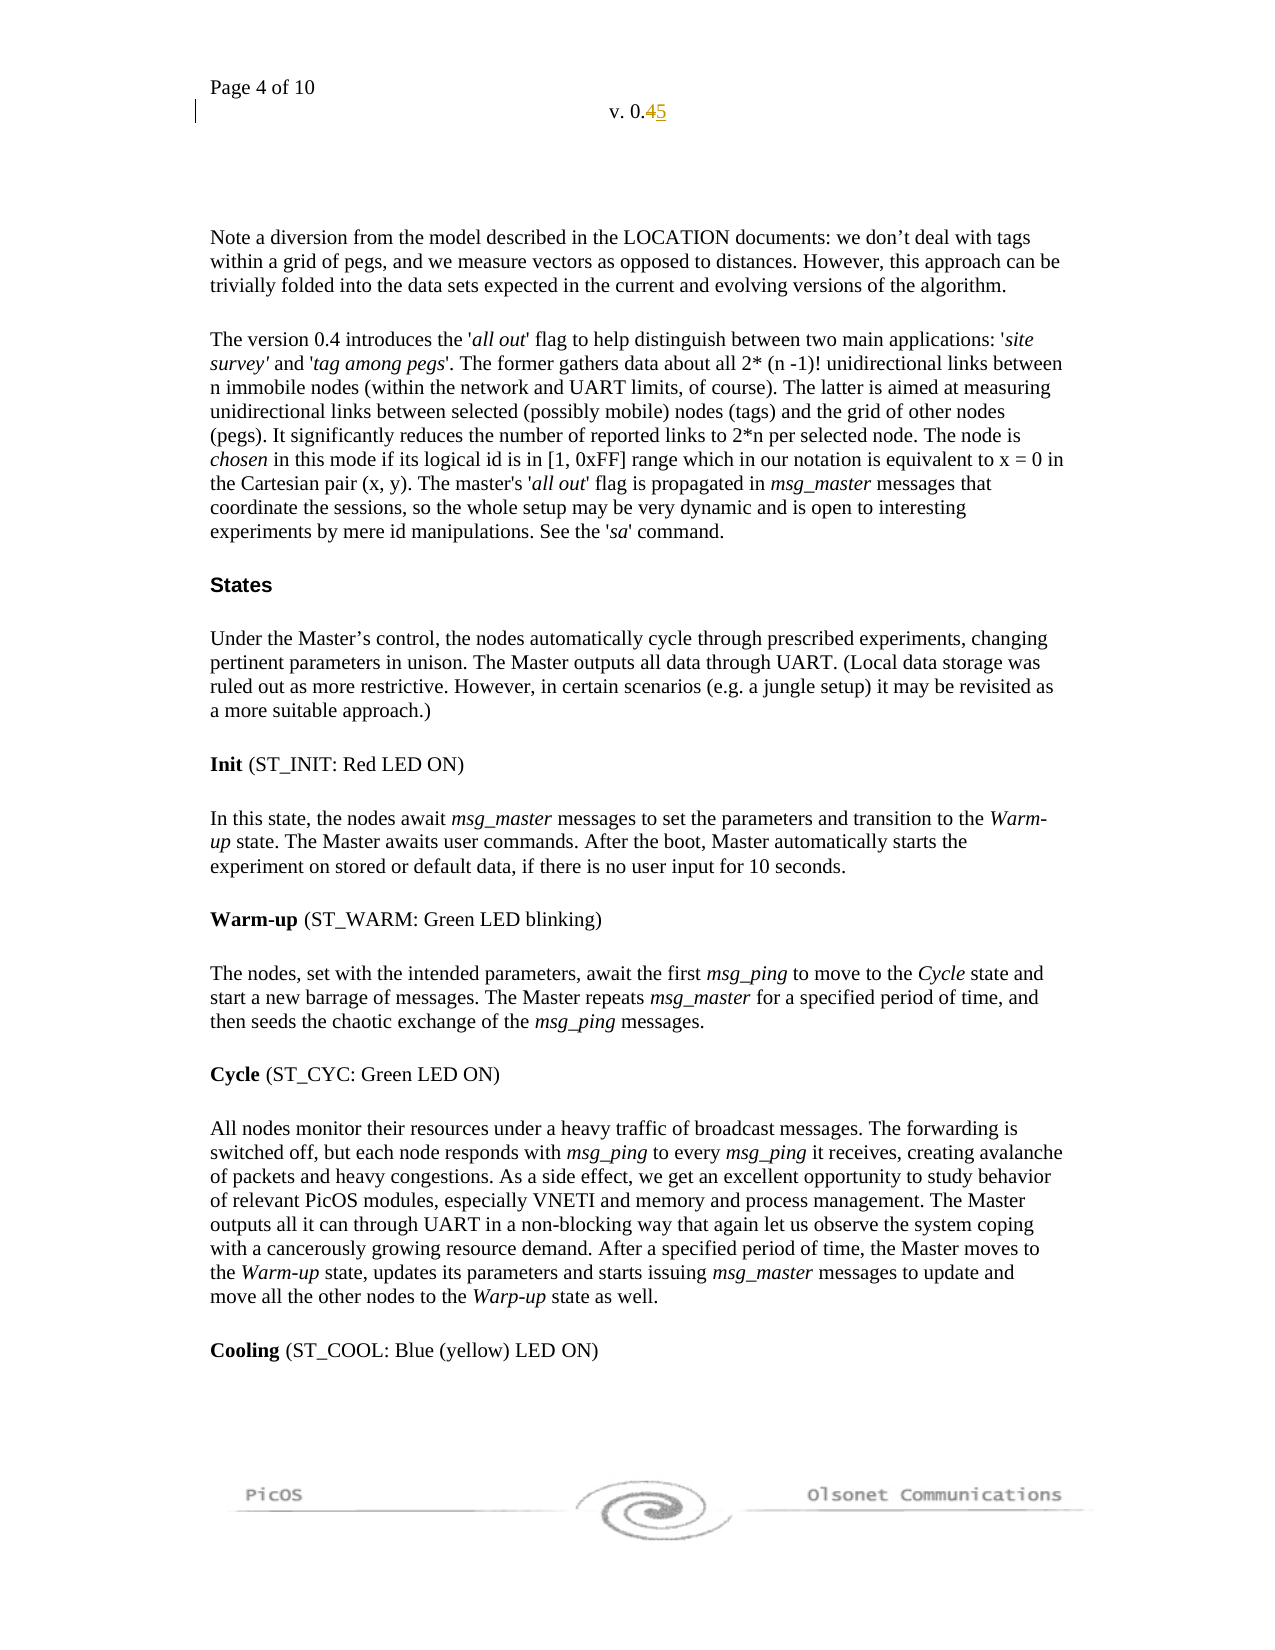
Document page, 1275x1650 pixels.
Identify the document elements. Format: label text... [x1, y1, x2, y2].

text Init (ST_INIT: Red LED ON) [210, 752, 1065, 776]
picture [226, 1464, 1094, 1566]
text The nodes, set with the intended parameters, await the first msg_ping to move to the Cycle state and start a new barrage of messages. The Master repeats msg_master for a specified period of time, and then seeds the chaotic exchange of the msg_ping messages. [210, 961, 1065, 1033]
subtitle States [210, 573, 1065, 597]
text All nodes monitor their resources under a heavy traffic of broadcast messages. The forwarding is switched off, but each node responds with msg_ping to every msg_ping it receives, creating avalanche of packets and heavy congestions. As a side effect, we get an excellent opportunity to study behavior of relevant PicOS modules, especially VNETI and memory and process management. The Master outputs all it can through UART in a non-blocking way that again let us observe the system coping with a cancerously growing resource demand. After a specified period of time, the Master moves to the Warm-up state, updates its parameters and starts issuing msg_master messages to update and move all the other nodes to the Warp-up state as well. [210, 1116, 1065, 1308]
text Warm-up (ST_WARM: Green LED blinking) [210, 907, 1065, 931]
text Under the Master’s control, the nodes automatically cycle through prescribed experiments, changing pertinent parameters in unison. The Master outputs all data through UART. (Local data storage was ruled out as more restrictive. However, in certain scenarios (e.g. a jungle setup) it may be revisited as a more suitable approach.) [210, 626, 1065, 722]
text The version 0.4 introduces the 'all out' flag to help distinguish between two main applications: 'site survey' and 'tag among pegs'. The former gathers data about all 2* (n -1)! unidirectional links between n immobile nodes (within the network and UART limits, of course). The latter is aimed at measuring unidirectional links between selected (possibly mobile) nodes (tags) and the grid of other nodes (pegs). It significantly reduces the number of reported links to 2*n per selected node. The node is chosen in this mode if its logical id is in [1, 0xFF] range which in our notation is equivalent to x = 0 in the Cartesian pair (x, y). The master's 'all out' flag is propagated in msg_master messages that coordinate the sessions, so the whole setup may be very dynamic and is open to interesting experiments by mere id manipulations. See the 'sa' command. [210, 327, 1065, 543]
text In this state, the nodes await msg_master messages to set the parameters and transition to the Warm-up state. The Master awaits user commands. After the boot, Master automatically starts the experiment on stored or default data, if there is no user input for 10 seconds. [210, 805, 1065, 878]
text Note a diversion from the model described in the LOCATION documents: we don’t deal with tags within a grid of pegs, and we measure vectors as opposed to distances. However, this approach can be trivially folded into the data sets expected in the current and evolving versions of the algorithm. [210, 225, 1065, 297]
text Cooling (ST_COOL: Blue (yellow) LED ON) [210, 1338, 1065, 1362]
text Cycle (ST_CYC: Green LED ON) [210, 1062, 1065, 1086]
